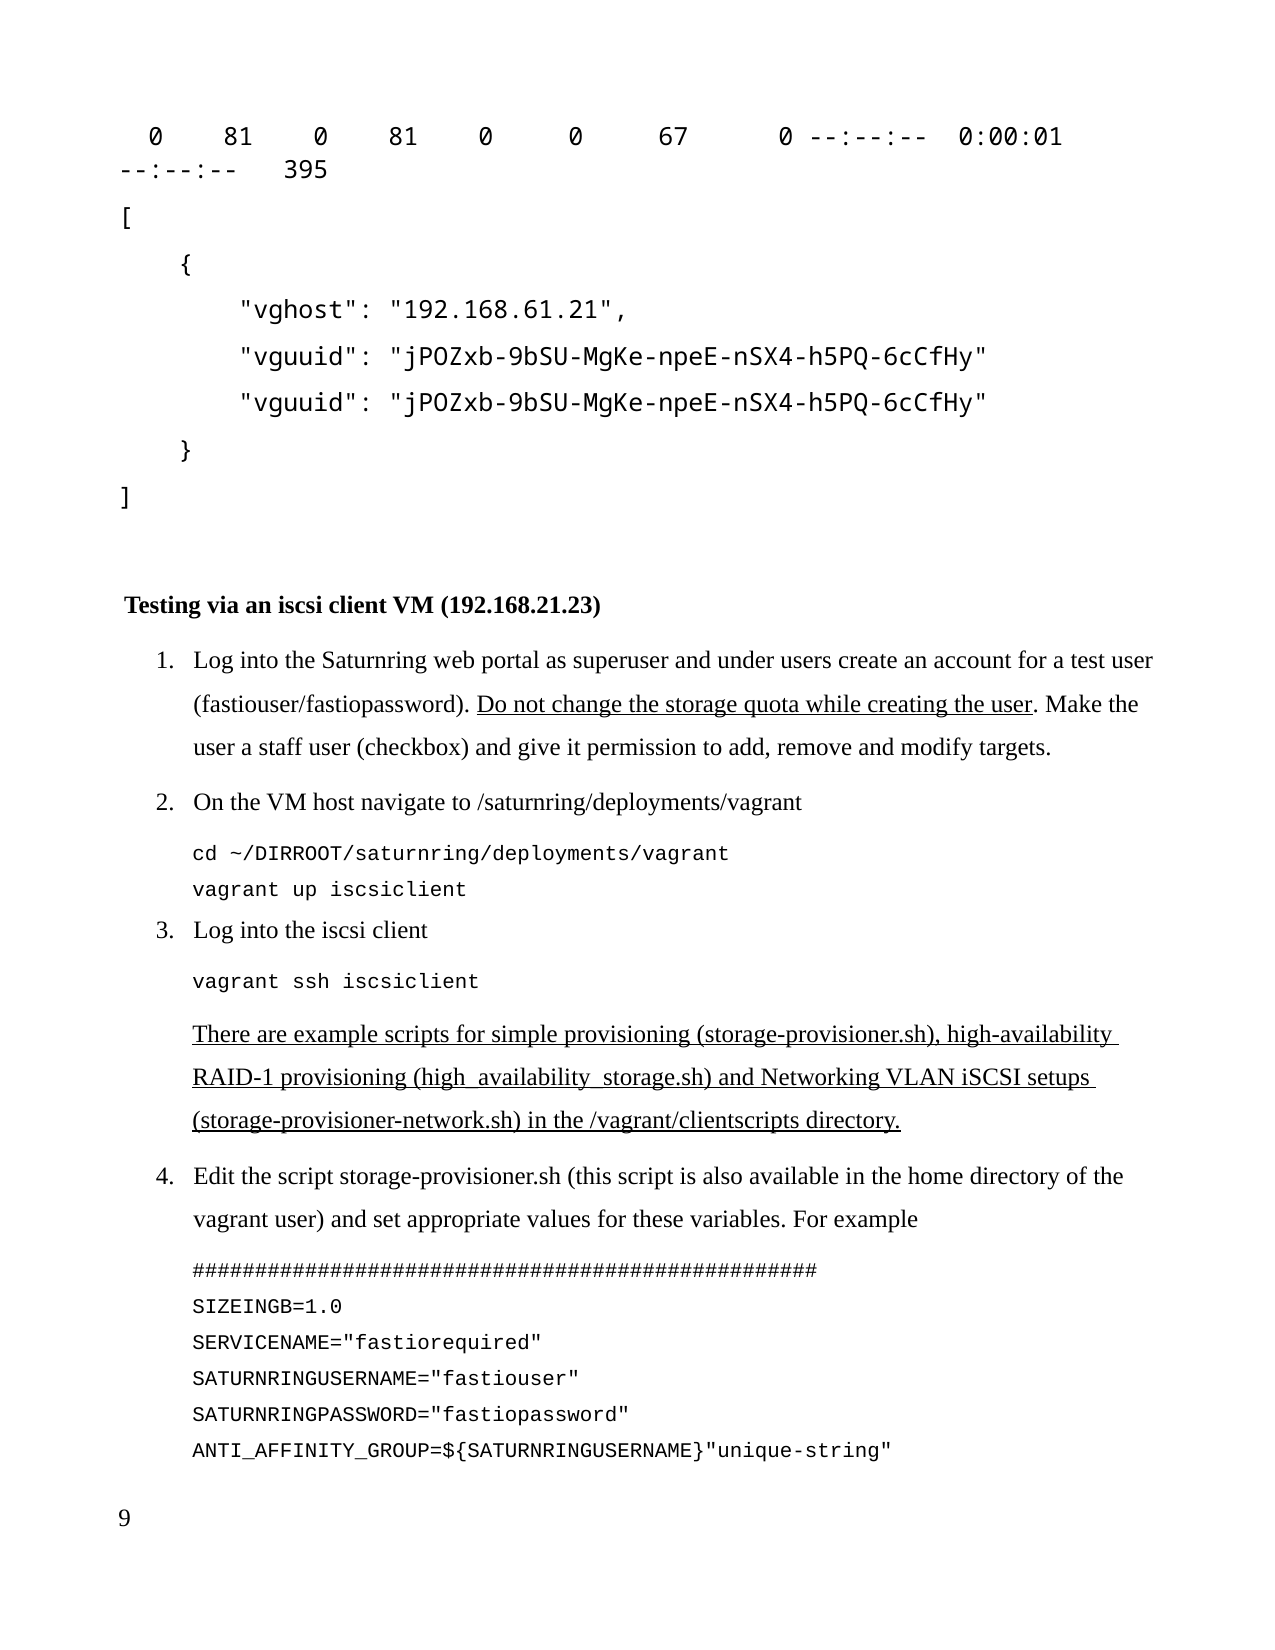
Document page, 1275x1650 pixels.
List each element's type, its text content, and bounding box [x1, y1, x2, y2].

text ANTI_AFFINITY_GROUP=${SATURNRINGUSERNAME}"unique-string" [192, 1440, 1157, 1464]
text There are example scripts for simple provisioning (storage-provisioner.sh), high-availability RAID-1 provisioning (high_availability_storage.sh) and Networking VLAN iSCSI setups (storage-provisioner-network.sh) in the /vagrant/clientscripts directory. [192, 1019, 1157, 1134]
text vagrant ssh iscsiclient [192, 971, 1157, 995]
list On the VM host navigate to /saturnring/deployments/vagrant [156, 787, 1157, 816]
text { [118, 245, 1157, 279]
text "vguuid": "jPOZxb-9bSU-MgKe-npeE-nSX4-h5PQ-6cCfHy" [118, 385, 1157, 419]
text } [118, 432, 1157, 466]
text ] [118, 478, 1157, 512]
text "vguuid": "jPOZxb-9bSU-MgKe-npeE-nSX4-h5PQ-6cCfHy" [118, 338, 1157, 372]
text "vghost": "192.168.61.21", [118, 292, 1157, 326]
text 0 81 0 81 0 0 67 0 --:--:-- 0:00:01 --:--:-- 395 [118, 118, 1157, 186]
text Testing via an iscsi client VM (192.168.21.23) [118, 590, 1157, 619]
list Log into the iscsi client [156, 915, 1157, 944]
text SERVICENAME="fastiorequired" [192, 1332, 1157, 1356]
text SATURNRINGPASSWORD="fastiopassword" [192, 1404, 1157, 1428]
list Edit the script storage-provisioner.sh (this script is also available in the home directory of the vagrant user) and set appropriate values for these variables. For example [156, 1161, 1157, 1233]
text cd ~/DIRROOT/saturnring/deployments/vagrant [44, 843, 1157, 867]
text SATURNRINGUSERNAME="fastiouser" [192, 1368, 1157, 1392]
text ################################################## [192, 1259, 1157, 1283]
text vagrant up iscsiclient [44, 879, 1157, 903]
text [ [118, 199, 1157, 233]
list Log into the Saturnring web portal as superuser and under users create an account for a test user (fastiouser/fastiopassword). Do not change the storage quota while creating the user. Make the user a staff user (checkbox) and give it permission to add, remove and modify targets. [156, 646, 1157, 761]
text SIZEINGB=1.0 [192, 1296, 1157, 1319]
